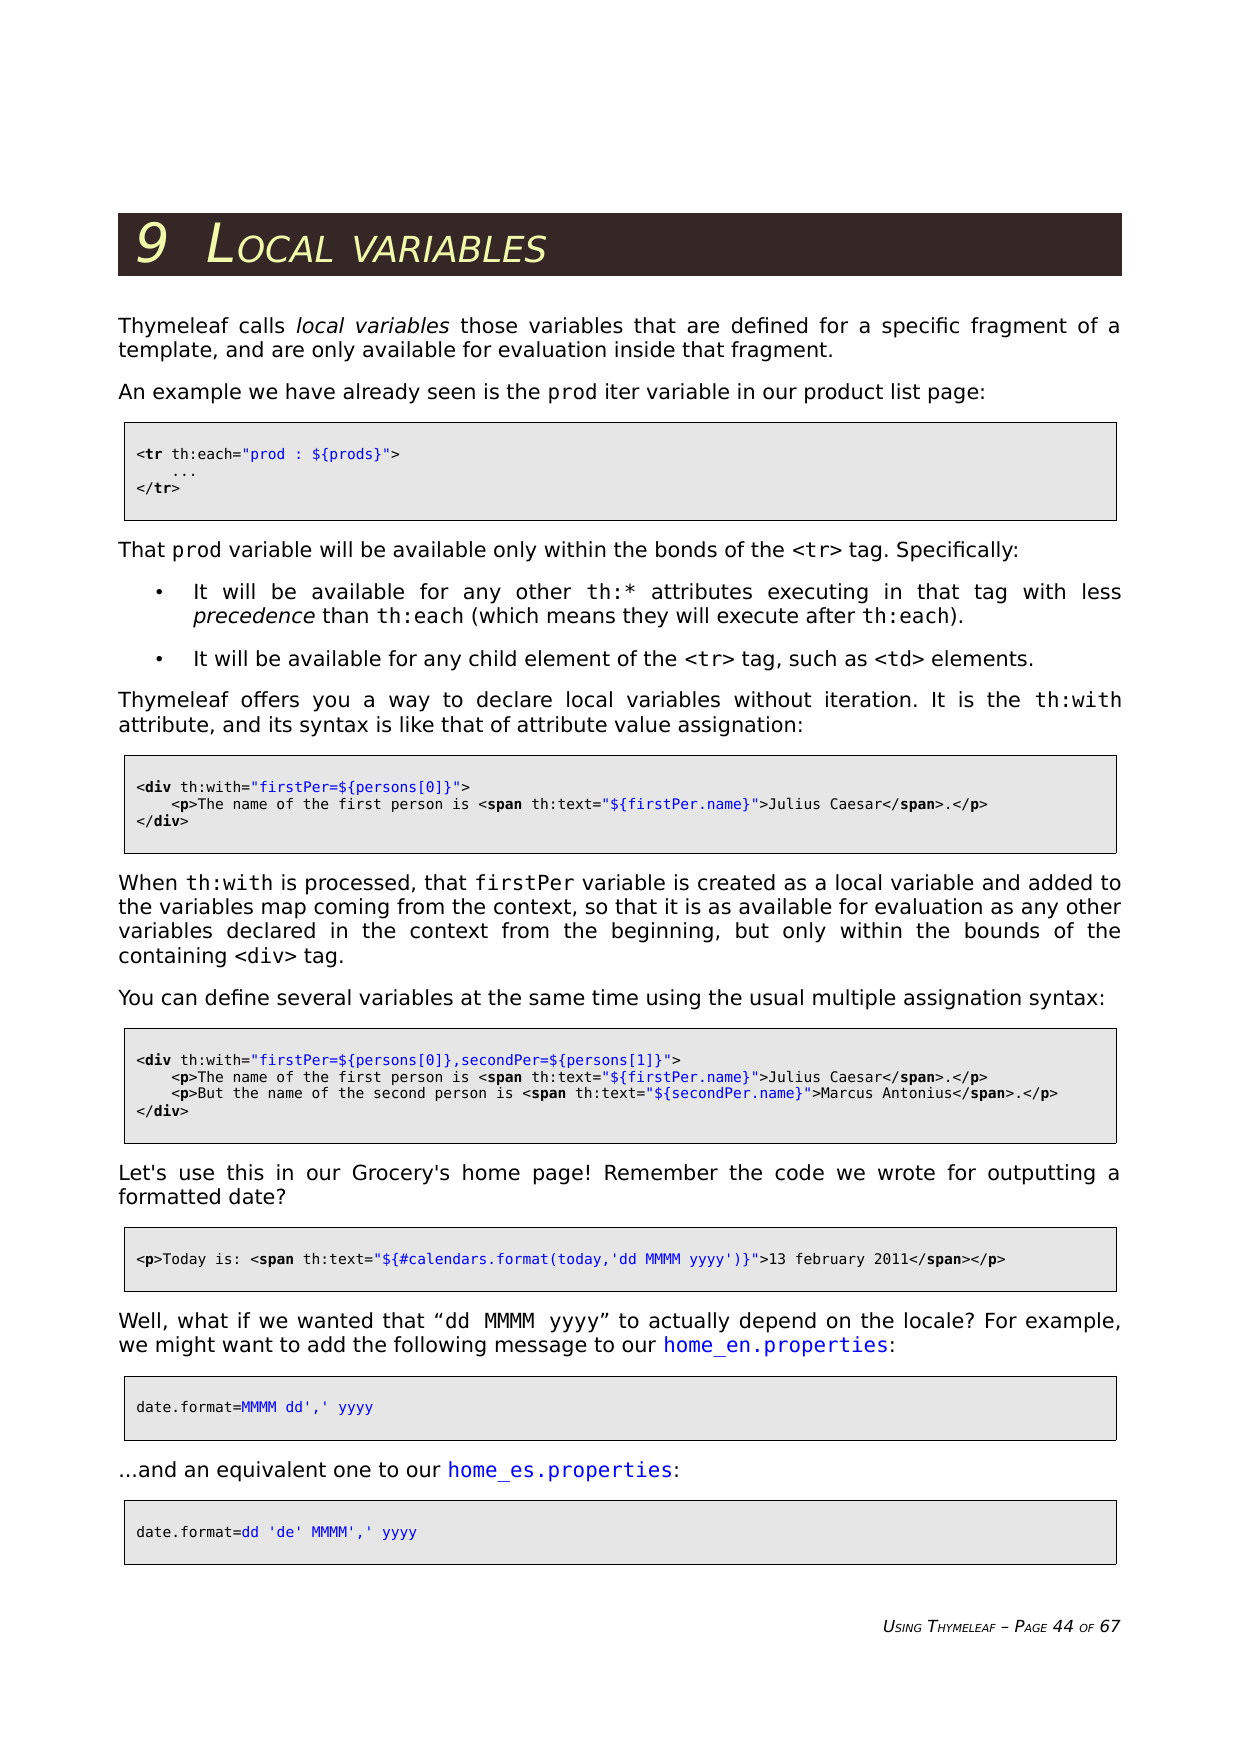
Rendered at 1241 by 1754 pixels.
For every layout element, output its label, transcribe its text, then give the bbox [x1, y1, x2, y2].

text date.format=MMMM dd',' yyyy [125, 1377, 1116, 1440]
text You can define several variables at the same time using the usual multiple assignation syntax: [118, 986, 1122, 1010]
text <div th:with="firstPer=${persons[0]}"> <p>The name of the first person is <span th:text="${firstPer.name}">Julius Caesar</span>.</p> </div> [125, 756, 1116, 853]
text Let's use this in our Grocery's home page! Remember the code we wrote for outputting a formatted date? [118, 1161, 1122, 1209]
text Well, what if we wanted that “dd MMMM yyyy” to actually depend on the locale? For example, we might want to add the following message to our home_en.properties: [118, 1309, 1122, 1358]
text ...and an equivalent one to our home_es.properties: [118, 1458, 1122, 1482]
list It will be available for any other th:* attributes executing in that tag with less precedence than th:each (which means they will execute after th:each). [156, 580, 1122, 629]
subtitle Local variables [118, 213, 1122, 276]
text That prod variable will be available only within the bonds of the <tr> tag. Specifically: [118, 538, 1122, 563]
text date.format=dd 'de' MMMM',' yyyy [125, 1501, 1116, 1564]
text An example we have already seen is the prod iter variable in our product list page: [118, 380, 1122, 404]
text <div th:with="firstPer=${persons[0]},secondPer=${persons[1]}"> <p>The name of the first person is <span th:text="${firstPer.name}">Julius Caesar</span>.</p> <p>But the name of the second person is <span th:text="${secondPer.name}">Marcus Antonius</span>.</p> </div> [125, 1029, 1116, 1143]
text <tr th:each="prod : ${prods}"> ... </tr> [125, 423, 1116, 520]
text Thymeleaf offers you a way to declare local variables without iteration. It is the th:with attribute, and its syntax is like that of attribute value assignation: [118, 688, 1122, 737]
text Thymeleaf calls local variables those variables that are defined for a specific fragment of a template, and are only available for evaluation inside that fragment. [118, 314, 1122, 362]
list It will be available for any child element of the <tr> tag, such as <td> elements. [156, 647, 1122, 671]
text When th:with is processed, that firstPer variable is created as a local variable and added to the variables map coming from the context, so that it is as available for evaluation as any other variables declared in the context from the beginning, but only within the bounds of the containing <div> tag. [118, 871, 1122, 968]
text <p>Today is: <span th:text="${#calendars.format(today,'dd MMMM yyyy')}">13 february 2011</span></p> [125, 1228, 1116, 1291]
